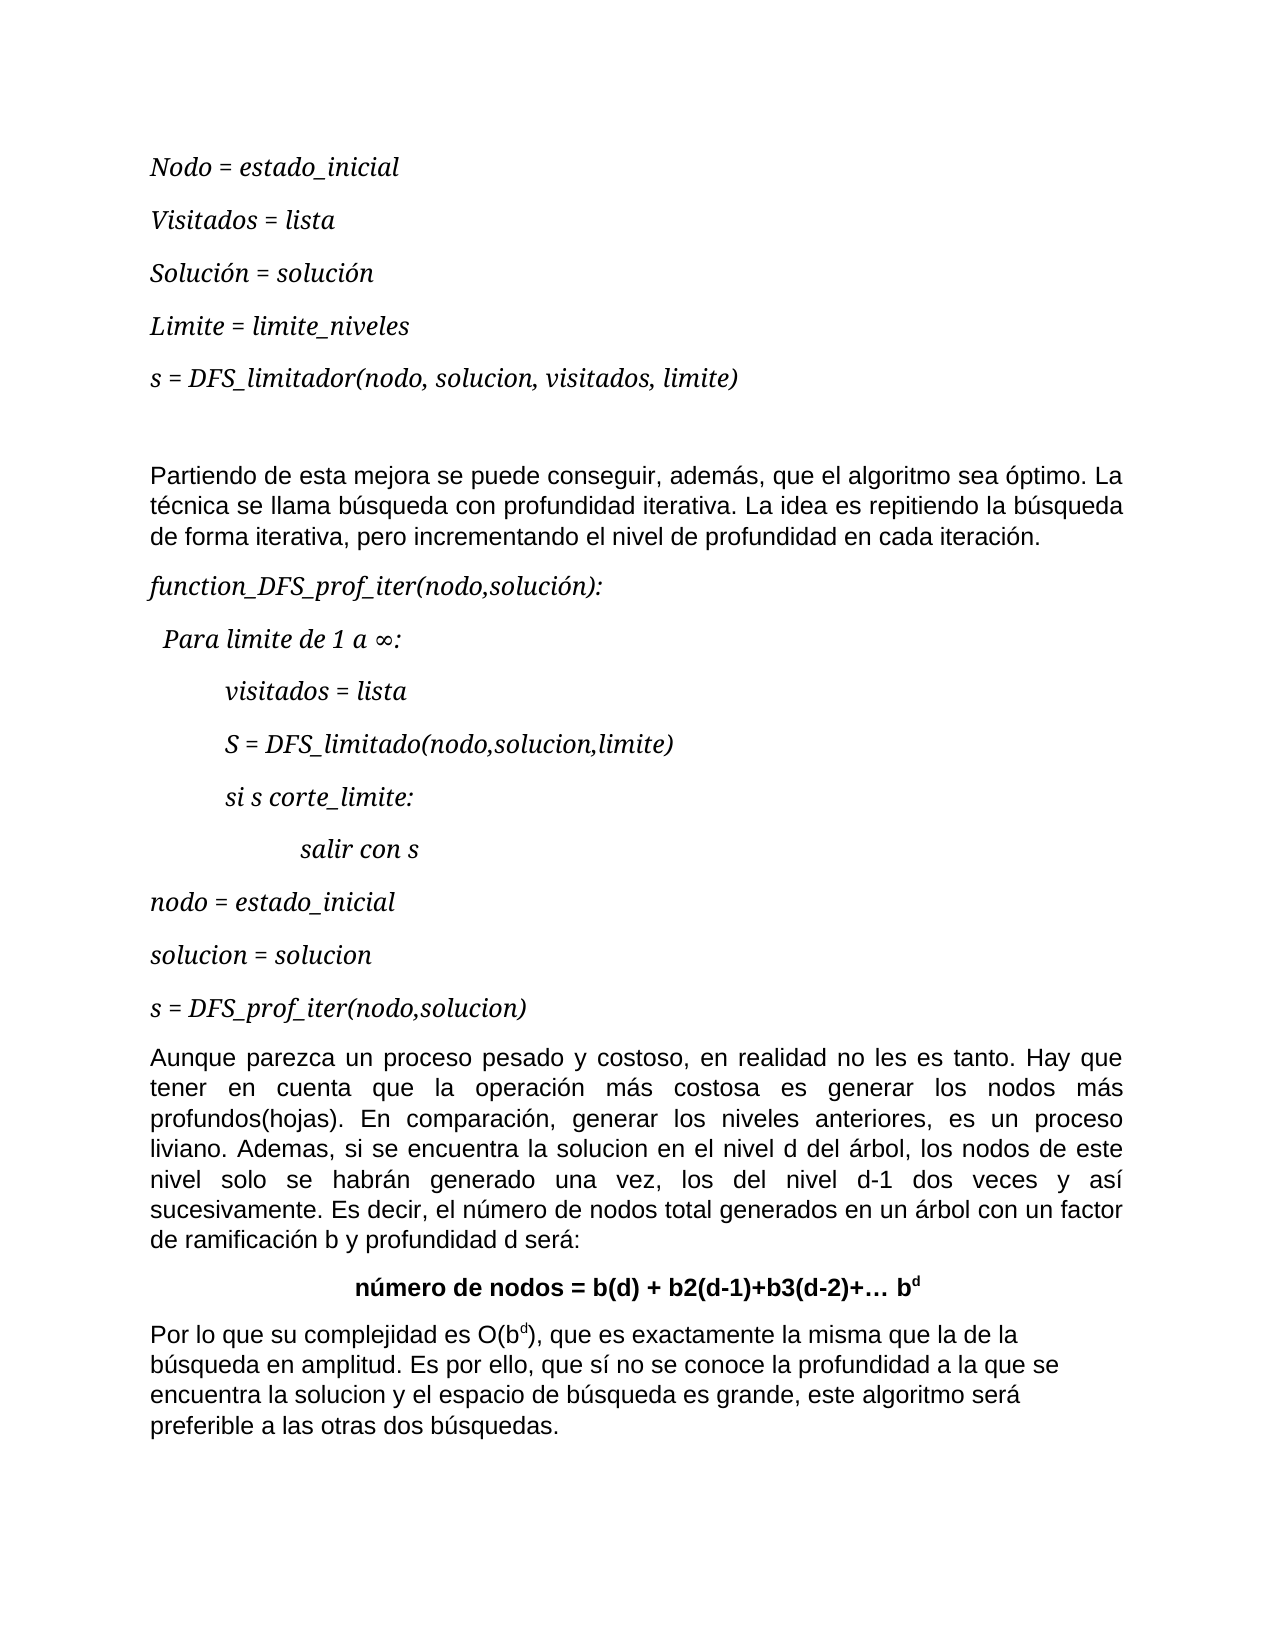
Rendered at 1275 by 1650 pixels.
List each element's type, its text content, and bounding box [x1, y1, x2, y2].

text Aunque parezca un proceso pesado y costoso, en realidad no les es tanto. Hay que tener en cuenta que la operación más costosa es generar los nodos más profundos(hojas). En comparación, generar los niveles anteriores, es un proceso liviano. Ademas, si se encuentra la solucion en el nivel d del árbol, los nodos de este nivel solo se habrán generado una vez, los del nivel d-1 dos veces y así sucesivamente. Es decir, el número de nodos total generados en un árbol con un factor de ramificación b y profundidad d será: [150, 1043, 1125, 1254]
text Nodo = estado_inicial [150, 150, 1125, 184]
text si s corte_limite: [150, 779, 1125, 813]
text visitados = lista [150, 674, 1125, 708]
text salir con s [150, 832, 1125, 866]
text S = DFS_limitado(nodo,solucion,limite) [150, 727, 1125, 761]
text Limite = limite_niveles [150, 308, 1125, 342]
text Para limite de 1 a ∞: [150, 621, 1125, 655]
text solucion = solucion [150, 937, 1125, 972]
text Visitados = lista [150, 203, 1125, 237]
text function_DFS_prof_iter(nodo,solución): [150, 568, 1125, 603]
text Por lo que su complejidad es O(bd), que es exactamente la misma que la de la búsqueda en amplitud. Es por ello, que sí no se conoce la profundidad a la que se encuentra la solucion y el espacio de búsqueda es grande, este algoritmo será preferible a las otras dos búsquedas. [150, 1319, 1125, 1439]
text número de nodos = b(d) + b2(d-1)+b3(d-2)+… bd [150, 1272, 1125, 1301]
text s = DFS_prof_iter(nodo,solucion) [150, 990, 1125, 1024]
text Solución = solución [150, 255, 1125, 289]
text Partiendo de esta mejora se puede conseguir, además, que el algoritmo sea óptimo. La técnica se llama búsqueda con profundidad iterativa. La idea es repitiendo la búsqueda de forma iterativa, pero incrementando el nivel de profundidad en cada iteración. [150, 461, 1125, 550]
text nodo = estado_inicial [150, 885, 1125, 919]
text s = DFS_limitador(nodo, solucion, visitados, limite) [150, 361, 1125, 395]
